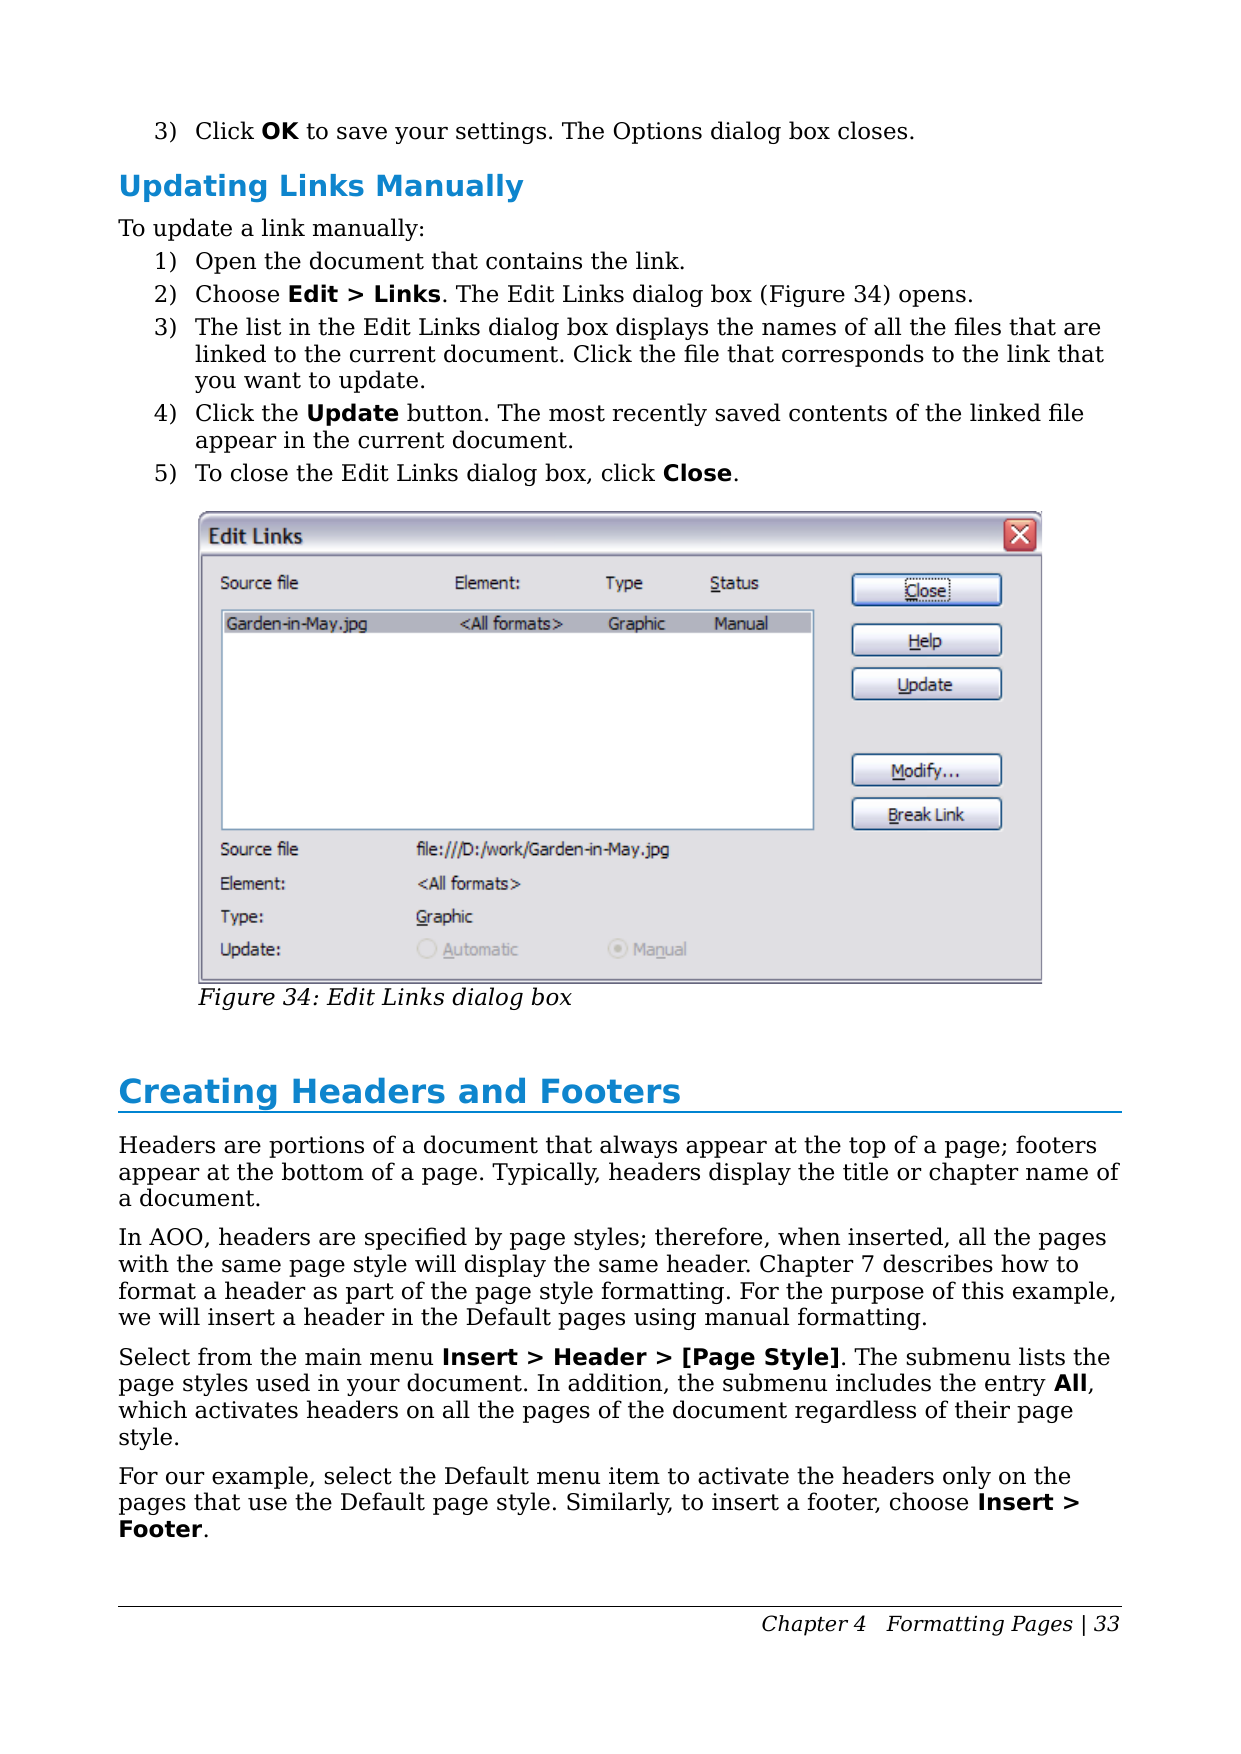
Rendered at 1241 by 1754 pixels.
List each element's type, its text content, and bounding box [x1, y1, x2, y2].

text Figure 34: Edit Links dialog box [198, 984, 1042, 1010]
text For our example, select the Default menu item to activate the headers only on the pages that use the Default page style. Similarly, to insert a footer, choose Insert > Footer. [118, 1463, 1122, 1543]
list Choose Edit > Links. The Edit Links dialog box (Figure 34) opens. [177, 281, 1122, 308]
list To update a link manually: [118, 215, 1122, 242]
picture [198, 511, 1043, 984]
text In AOO, headers are specified by page styles; therefore, when inserted, all the pages with the same page style will display the same header. Chapter 7 describes how to format a header as part of the page style formatting. For the purpose of this example, we will insert a header in the Default pages using manual formatting. [118, 1224, 1122, 1331]
subtitle Updating Links Manually [118, 169, 1122, 203]
list Click OK to save your settings. The Options dialog box closes. [177, 118, 1122, 145]
list The list in the Edit Links dialog box displays the names of all the files that are linked to the current document. Click the file that corresponds to the link that you want to update. [177, 314, 1122, 394]
text Select from the main menu Insert > Header > [Page Style]. The submenu lists the page styles used in your document. In addition, the submenu includes the entry All, which activates headers on all the pages of the document regardless of their page style. [118, 1344, 1122, 1450]
text Headers are portions of a document that always appear at the top of a page; footers appear at the bottom of a page. Typically, headers display the title or chapter name of a document. [118, 1132, 1122, 1212]
list Click the Update button. The most recently saved contents of the linked file appear in the current document. [177, 401, 1122, 454]
list Open the document that contains the link. [177, 248, 1122, 275]
subtitle Creating Headers and Footers [118, 1072, 1122, 1111]
list To close the Edit Links dialog box, click Close. [177, 460, 1122, 487]
